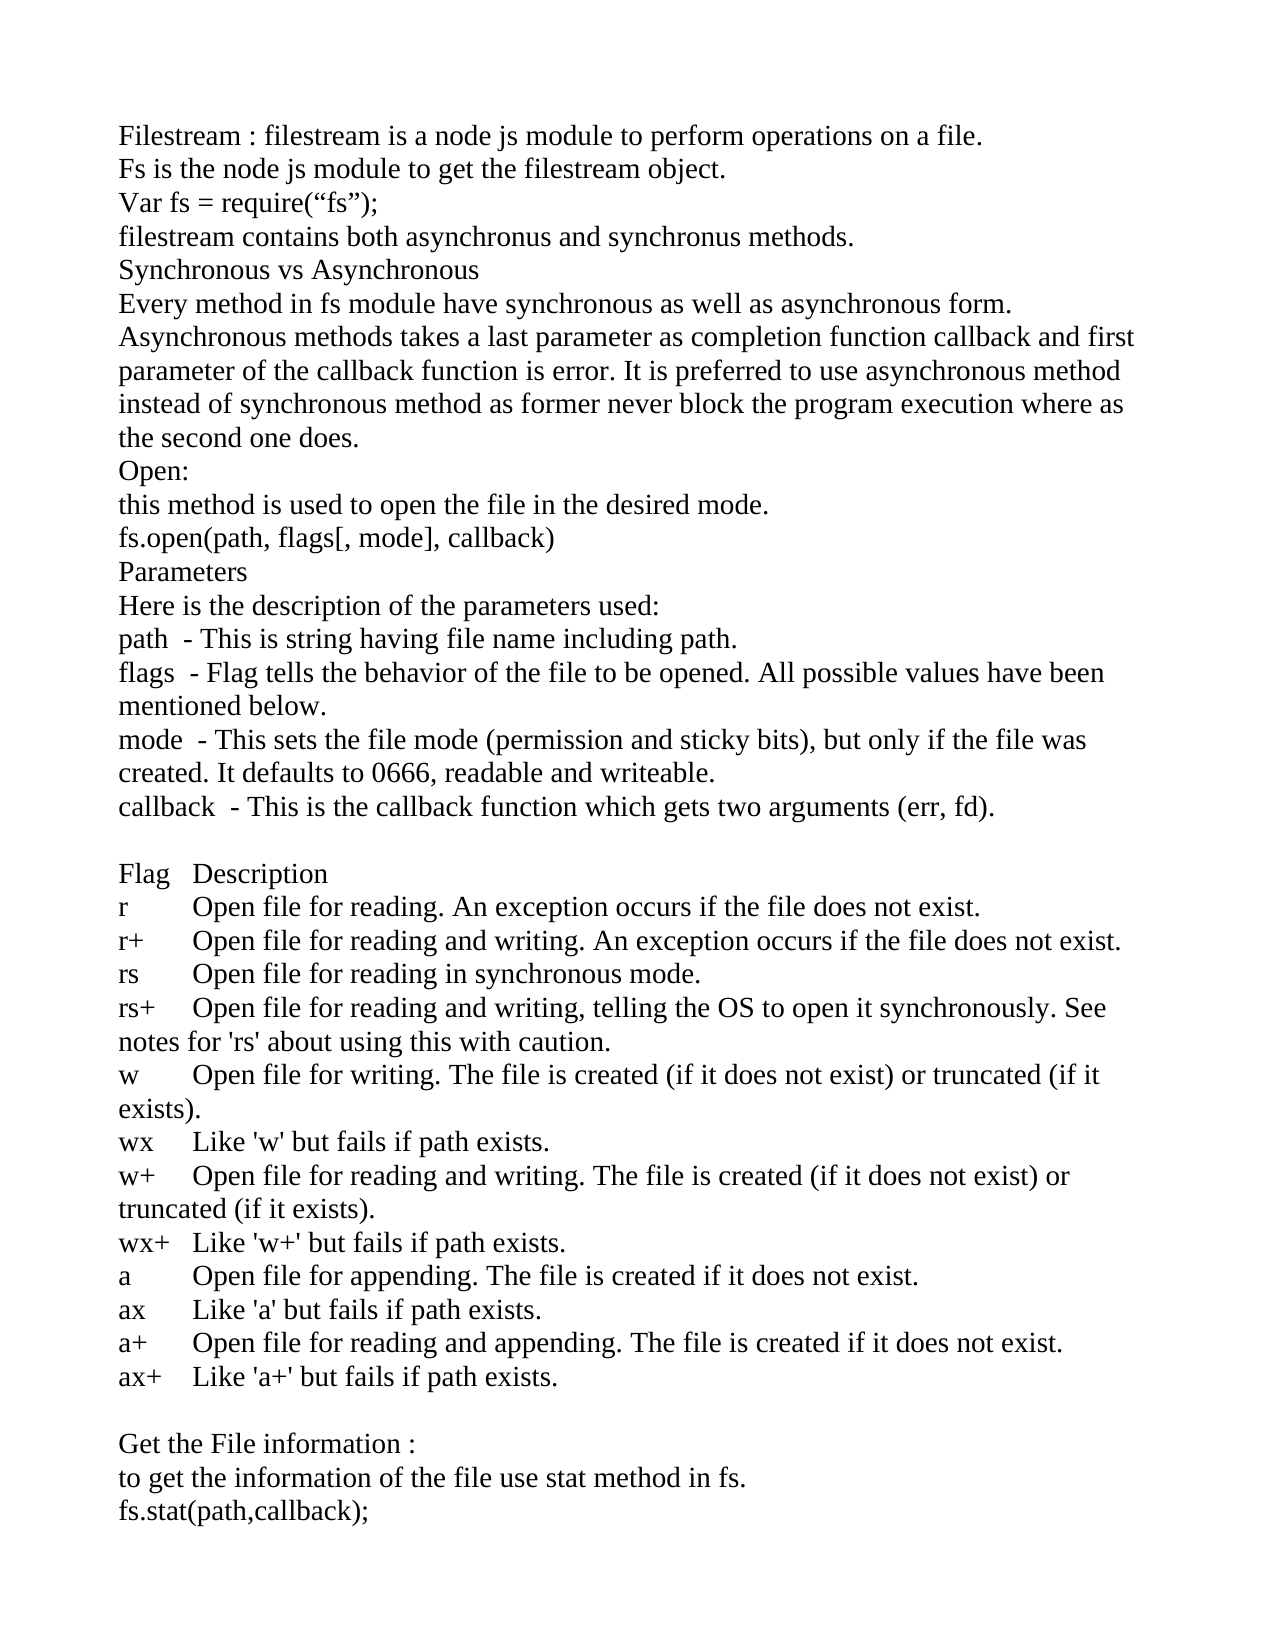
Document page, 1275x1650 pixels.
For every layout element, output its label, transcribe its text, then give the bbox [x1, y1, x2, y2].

text r+ Open file for reading and writing. An exception occurs if the file does not exist. [118, 923, 1157, 957]
text this method is used to open the file in the desired mode. [118, 487, 1157, 521]
text Var fs = require(“fs”); [118, 185, 1157, 219]
text mode - This sets the file mode (permission and sticky bits), but only if the file was created. It defaults to 0666, readable and writeable. [118, 722, 1157, 789]
text a Open file for appending. The file is created if it does not exist. [118, 1258, 1157, 1292]
text Parameters [118, 554, 1157, 588]
text rs Open file for reading in synchronous mode. [118, 957, 1157, 990]
text a+ Open file for reading and appending. The file is created if it does not exist. [118, 1326, 1157, 1359]
text filestream contains both asynchronus and synchronus methods. [118, 219, 1157, 252]
text fs.open(path, flags[, mode], callback) [118, 521, 1157, 554]
text ax+ Like 'a+' but fails if path exists. [118, 1359, 1157, 1393]
text ax Like 'a' but fails if path exists. [118, 1292, 1157, 1326]
text Flag Description [118, 856, 1157, 889]
text Open: [118, 453, 1157, 487]
text r Open file for reading. An exception occurs if the file does not exist. [118, 889, 1157, 923]
text wx Like 'w' but fails if path exists. [118, 1124, 1157, 1158]
text path - This is string having file name including path. [118, 621, 1157, 655]
text Every method in fs module have synchronous as well as asynchronous form. Asynchronous methods takes a last parameter as completion function callback and first parameter of the callback function is error. It is preferred to use asynchronous method instead of synchronous method as former never block the program execution where as the second one does. [118, 286, 1157, 453]
text flags - Flag tells the behavior of the file to be opened. All possible values have been mentioned below. [118, 655, 1157, 722]
text rs+ Open file for reading and writing, telling the OS to open it synchronously. See notes for 'rs' about using this with caution. [118, 990, 1157, 1057]
text to get the information of the file use stat method in fs. [118, 1460, 1157, 1493]
text Fs is the node js module to get the filestream object. [118, 152, 1157, 185]
text Here is the description of the parameters used: [118, 588, 1157, 621]
text Filestream : filestream is a node js module to perform operations on a file. [118, 118, 1157, 152]
text Synchronous vs Asynchronous [118, 252, 1157, 286]
text fs.stat(path,callback); [118, 1493, 1157, 1527]
text w+ Open file for reading and writing. The file is created (if it does not exist) or truncated (if it exists). [118, 1158, 1157, 1225]
text Get the File information : [118, 1426, 1157, 1460]
text callback - This is the callback function which gets two arguments (err, fd). [118, 789, 1157, 822]
text w Open file for writing. The file is created (if it does not exist) or truncated (if it exists). [118, 1057, 1157, 1124]
text wx+ Like 'w+' but fails if path exists. [118, 1225, 1157, 1258]
